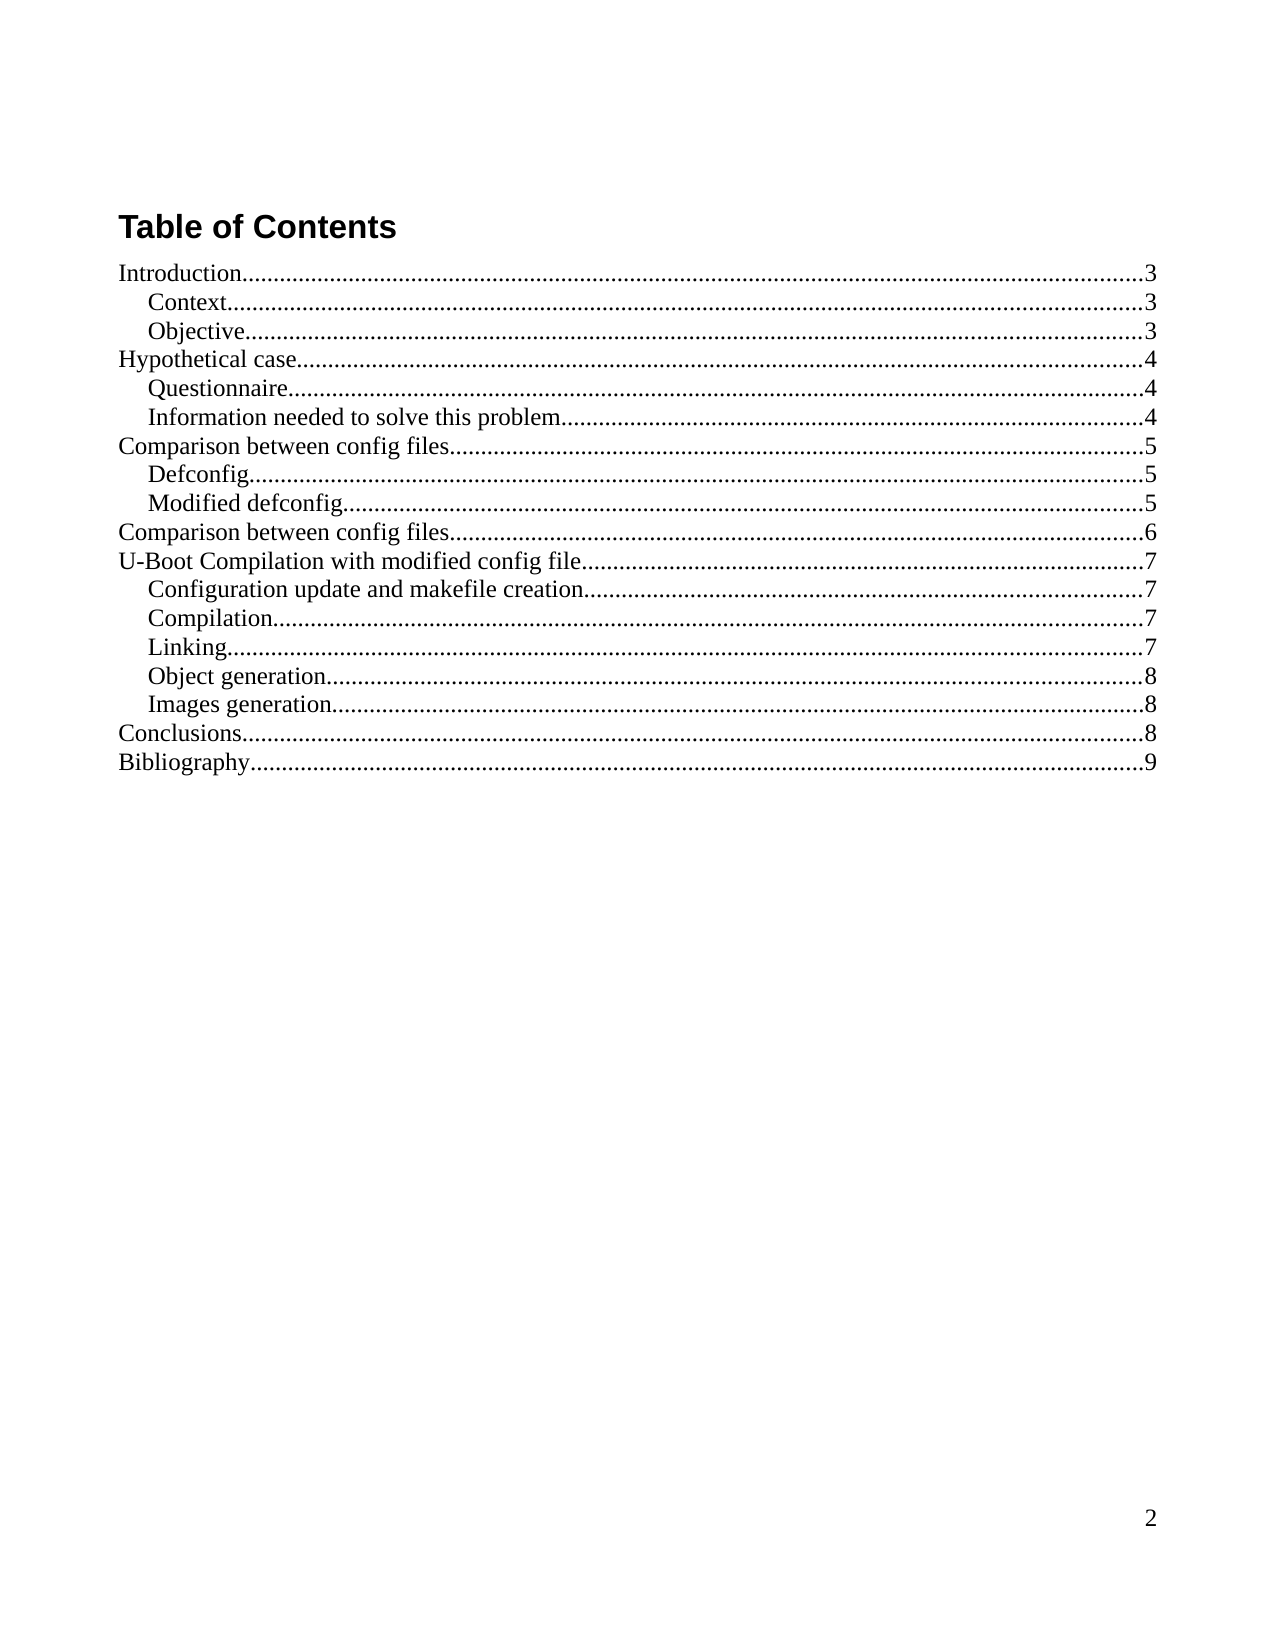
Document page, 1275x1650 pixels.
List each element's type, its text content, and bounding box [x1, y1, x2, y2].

text Questionnaire 4 [148, 373, 1157, 402]
text Images generation 8 [148, 689, 1157, 718]
text Introduction 3 [118, 258, 1157, 287]
text Objective 3 [148, 316, 1157, 344]
text Configuration update and makefile creation 7 [148, 574, 1157, 603]
text Conclusions 8 [118, 718, 1157, 747]
text Defconfig 5 [148, 459, 1157, 488]
text Comparison between config files 6 [118, 517, 1157, 546]
text Information needed to solve this problem 4 [148, 402, 1157, 431]
subtitle Table of Contents [118, 207, 1157, 246]
text Compilation 7 [148, 603, 1157, 632]
text Comparison between config files 5 [118, 431, 1157, 459]
text Object generation 8 [148, 661, 1157, 689]
text Hypothetical case 4 [118, 344, 1157, 373]
text Modified defconfig 5 [148, 488, 1157, 517]
text Bibliography 9 [118, 747, 1157, 776]
text U-Boot Compilation with modified config file 7 [118, 546, 1157, 574]
text Context 3 [148, 287, 1157, 316]
text Linking 7 [148, 632, 1157, 661]
